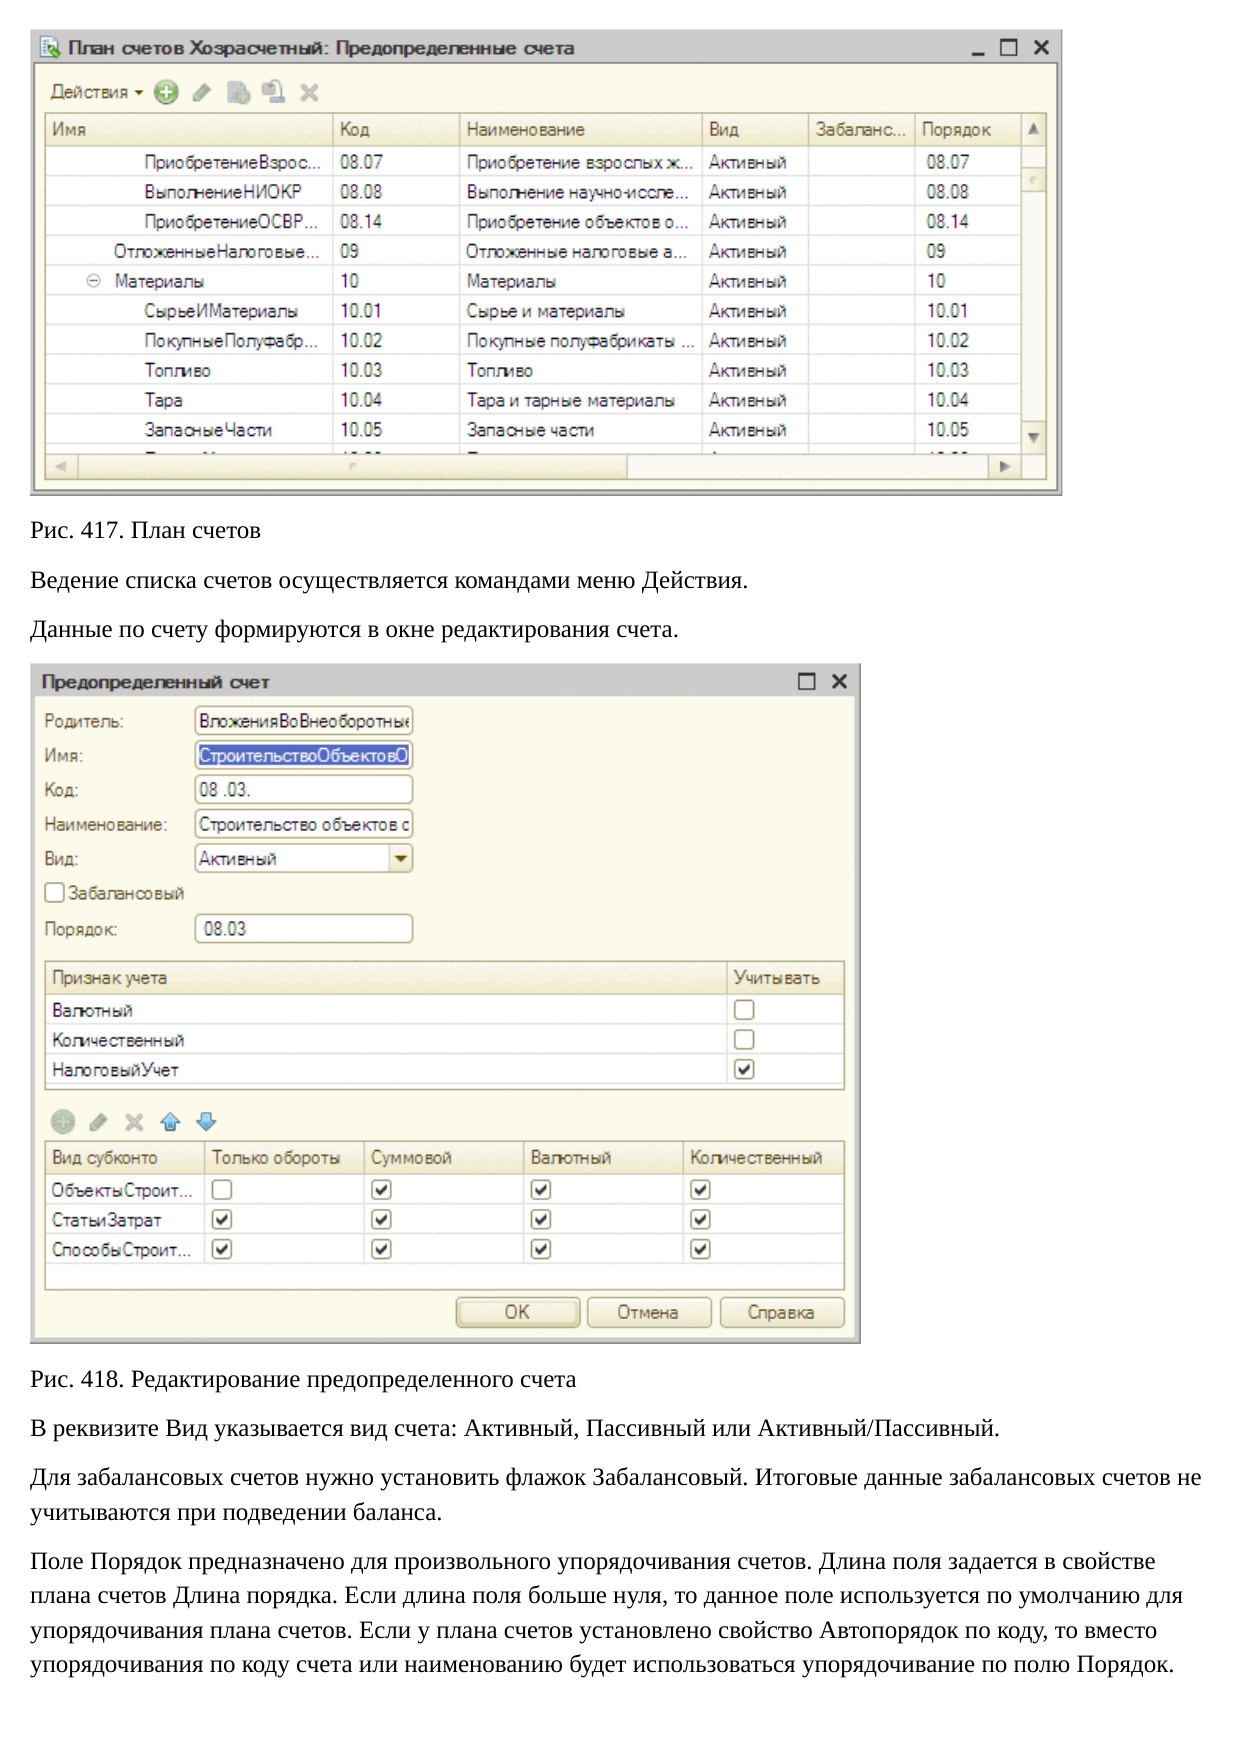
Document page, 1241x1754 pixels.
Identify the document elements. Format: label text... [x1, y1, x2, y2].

text Рис. 418. Редактирование предопределенного счета [30, 1364, 1211, 1393]
picture [29, 28, 1063, 496]
text Данные по счету формируются в окне редактирования счета. [30, 614, 1211, 642]
text Ведение списка счетов осуществляется командами меню Действия. [30, 565, 1211, 593]
text Рис. 417. План счетов [30, 516, 1211, 544]
text В реквизите Вид указывается вид счета: Активный, Пассивный или Активный/Пассивный. [30, 1413, 1211, 1442]
text Поле Порядок предназначено для произвольного упорядочивания счетов. Длина поля задается в свойстве плана счетов Длина порядка. Если длина поля больше нуля, то данное поле используется по умолчанию для упорядочивания плана счетов. Если у плана счетов установлено свойство Автопорядок по коду, то вместо упорядочивания по коду счета или наименованию будет использоваться упорядочивание по полю Порядок. [30, 1546, 1211, 1678]
text Для забалансовых счетов нужно установить флажок Забалансовый. Итоговые данные забалансовых счетов не учитываются при подведении баланса. [30, 1462, 1211, 1526]
picture [29, 662, 861, 1344]
